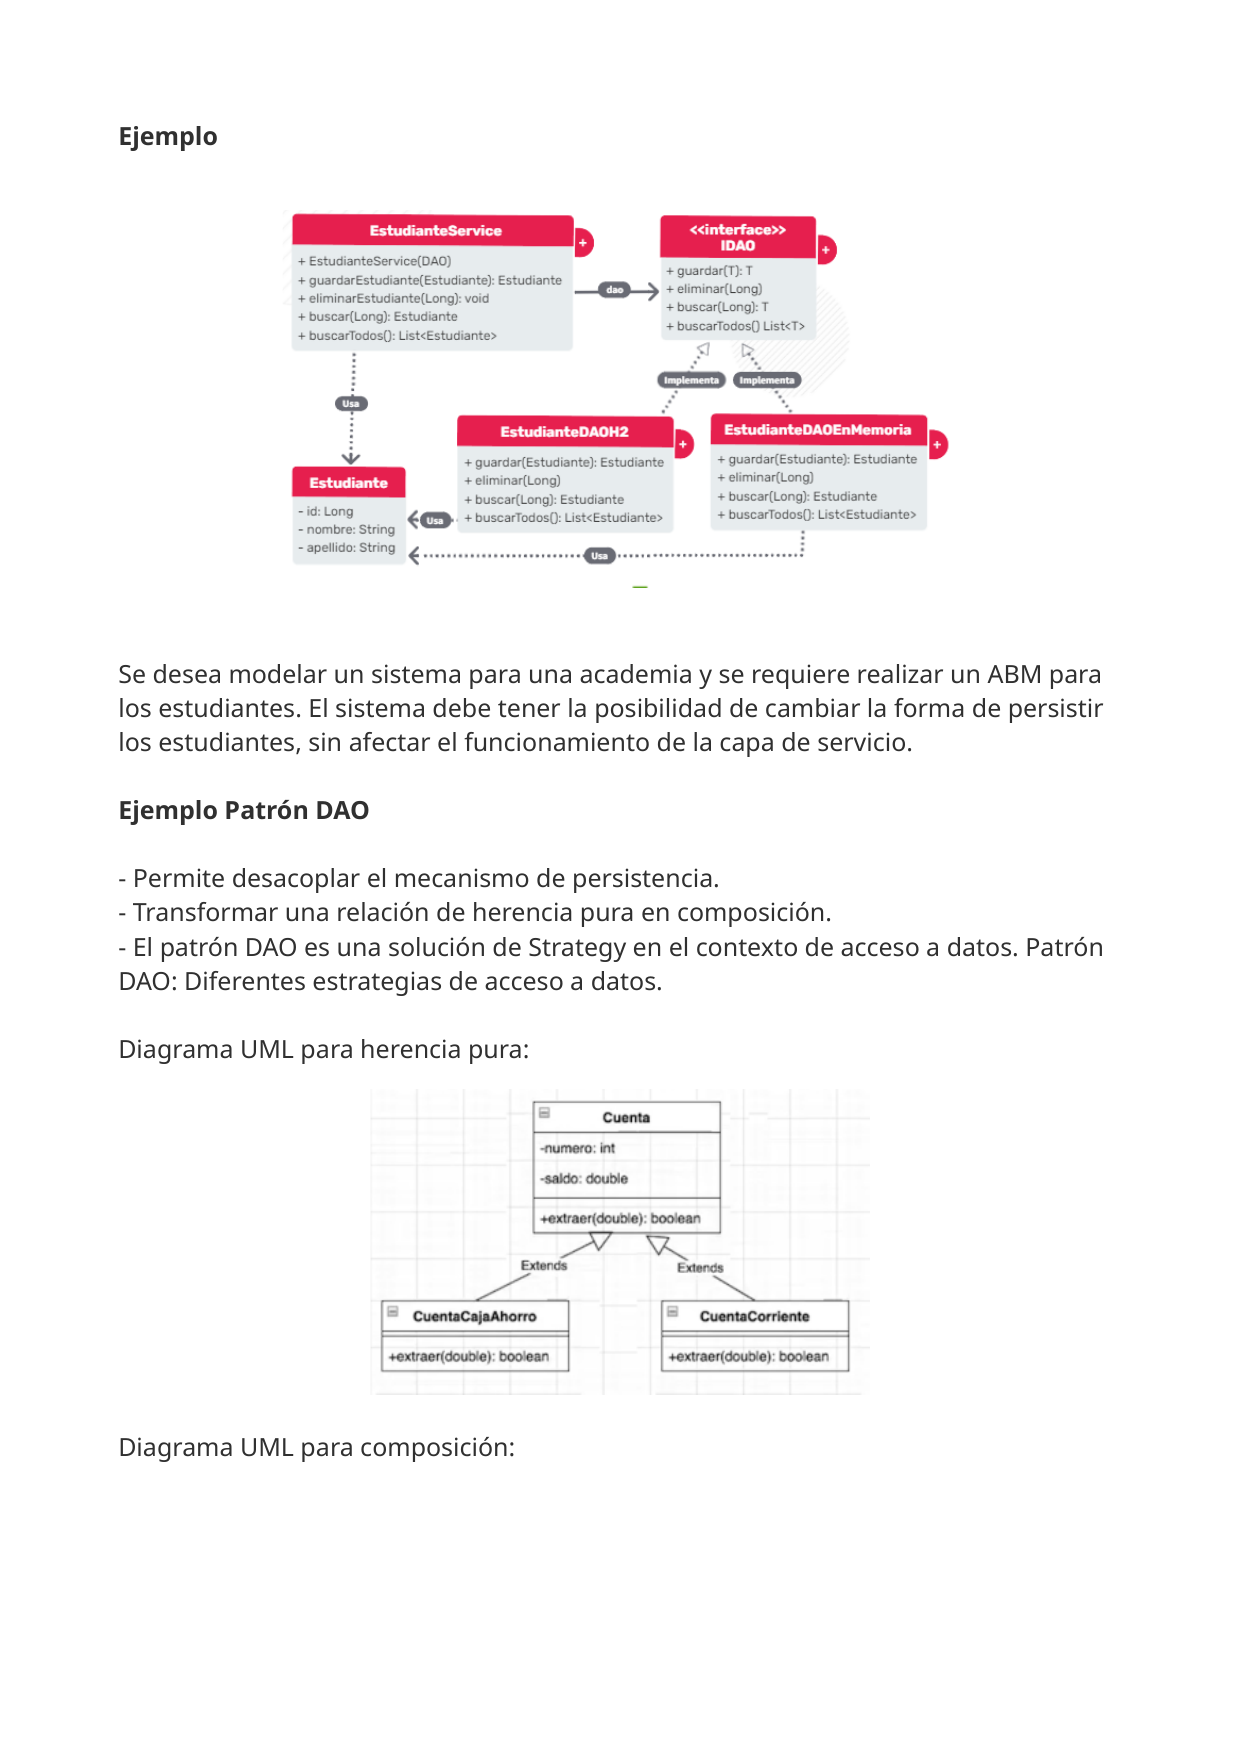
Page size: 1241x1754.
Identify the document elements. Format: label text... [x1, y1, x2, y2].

text Diagrama UML para herencia pura: [118, 1031, 1122, 1065]
text Diagrama UML para composición: [118, 1384, 1122, 1464]
text - El patrón DAO es una solución de Strategy en el contexto de acceso a datos. Patrón DAO: Diferentes estrategias de acceso a datos. [118, 929, 1122, 997]
text Ejemplo [118, 118, 1122, 152]
picture [282, 210, 958, 588]
picture [370, 1089, 870, 1395]
text Ejemplo Patrón DAO [118, 793, 1122, 827]
text - Permite desacoplar el mecanismo de persistencia. [118, 861, 1122, 895]
text Se desea modelar un sistema para una academia y se requiere realizar un ABM para los estudiantes. El sistema debe tener la posibilidad de cambiar la forma de persistir los estudiantes, sin afectar el funcionamiento de la capa de servicio. [118, 657, 1122, 759]
text - Transformar una relación de herencia pura en composición. [118, 895, 1122, 929]
